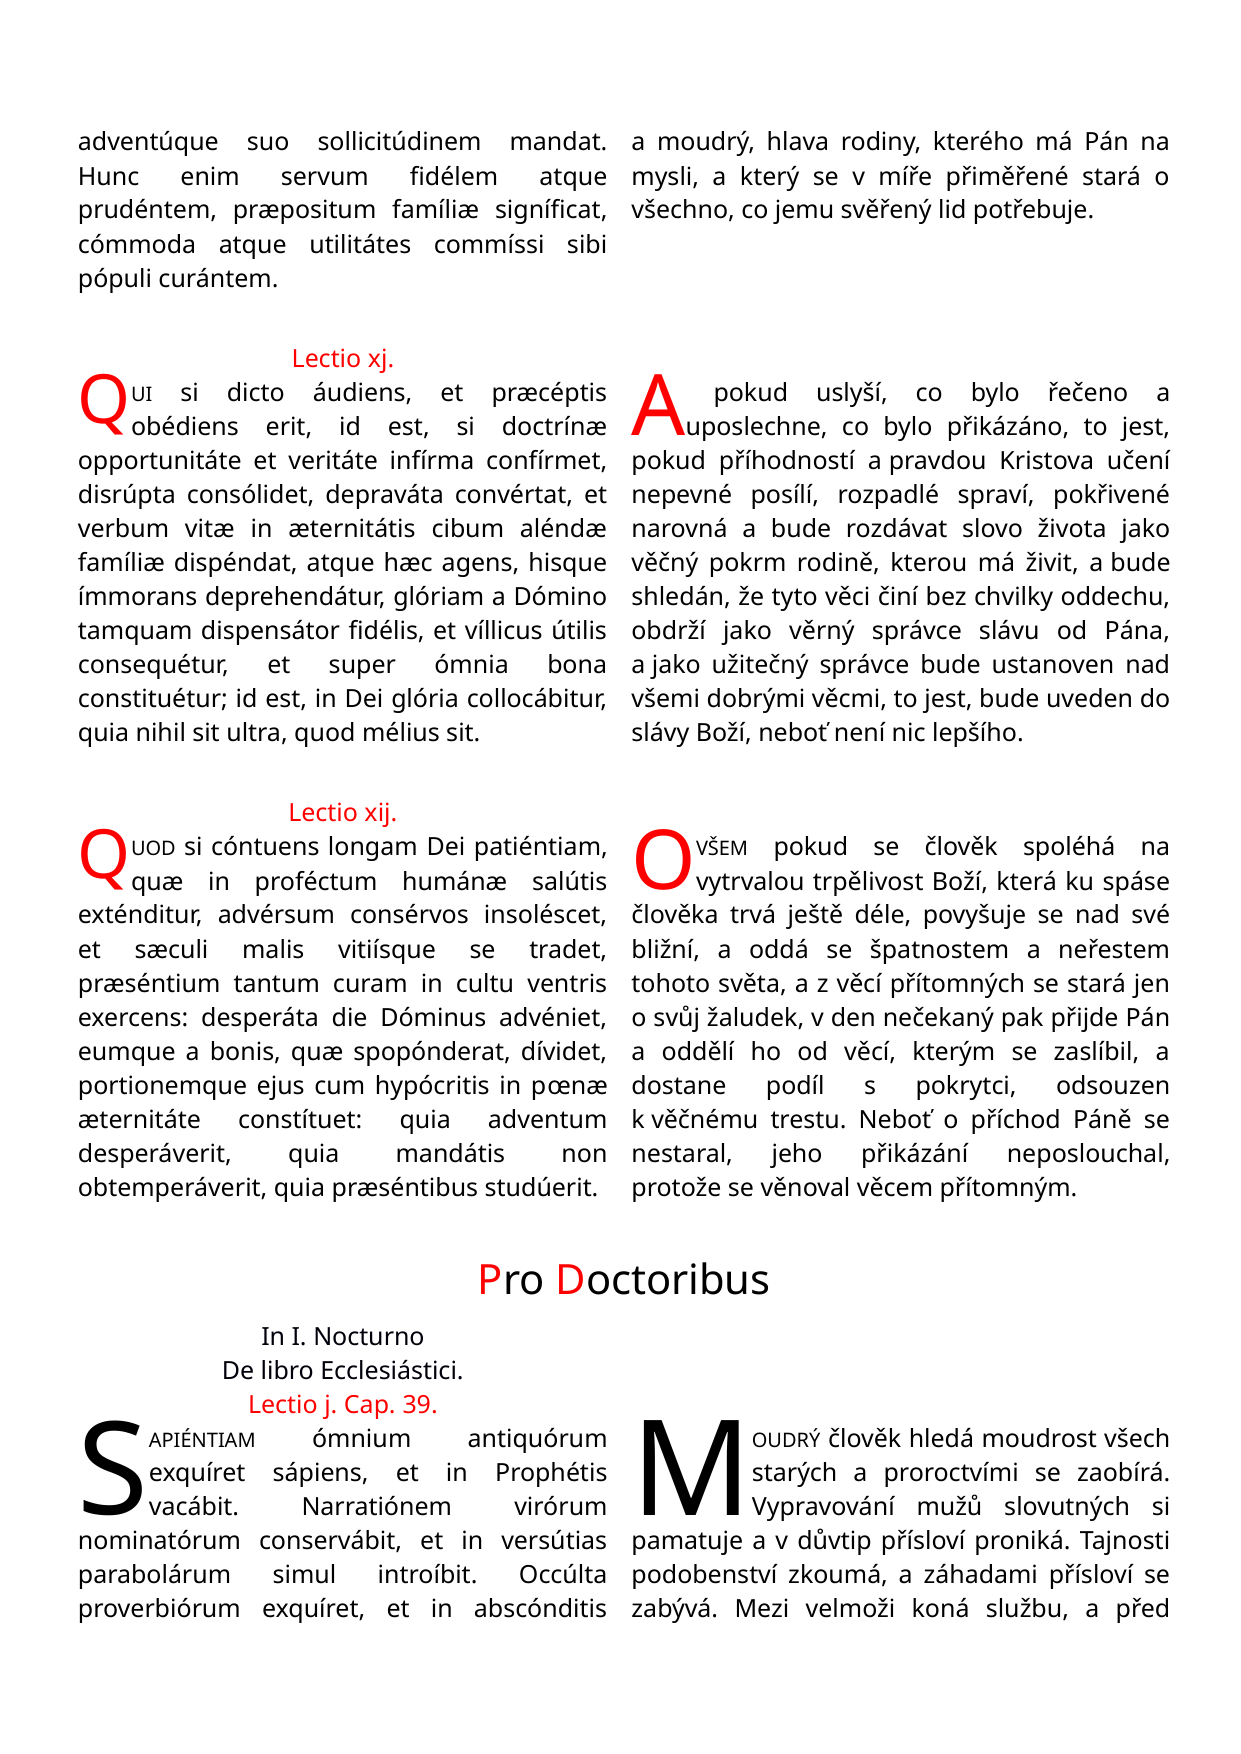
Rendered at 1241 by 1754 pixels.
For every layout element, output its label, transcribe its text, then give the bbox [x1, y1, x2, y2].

table_cell Lectio xij. Quod si cóntuens longam Dei patiéntiam, quæ in proféctum humánæ salútis exténditur, advérsum consérvos insoléscet, et sæculi malis vitiísque se tradet, præséntium tantum curam in cultu ventris exercens: desperáta die Dóminus advéniet, eumque a bonis, quæ spopónderat, dívidet, portionemque ejus cum hypócritis in pœnæ æternitáte constítuet: quia adventum desperáverit, quia mandátis non obtemperáverit, quia præséntibus studúerit. [66, 789, 619, 1244]
table_cell A pokud uslyší, co bylo řečeno a uposlechne, co bylo přikázáno, to jest, pokud příhodností a pravdou Kristova učení nepevné posílí, rozpadlé spraví, pokřivené narovná a bude rozdávat slovo života jako věčný pokrm rodině, kterou má živit, a bude shledán, že tyto věci činí bez chvilky oddechu, obdrží jako věrný správce slávu od Pána, a jako užitečný správce bude ustanoven nad všemi dobrými věcmi, to jest, bude uveden do slávy Boží, neboť není nic lepšího. [619, 334, 1182, 789]
table_cell Pro Doctoribus [66, 1244, 1182, 1312]
table_cell adventúque suo sollicitúdinem mandat. Hunc enim servum fidélem atque prudéntem, præpositum famíliæ signíficat, cómmoda atque utilitátes commíssi sibi pópuli curántem. [66, 118, 619, 334]
table_cell Moudrý člověk hledá moudrost všech starých a proroctvími se zaobírá. Vypravování mužů slovutných si pamatuje a v důvtip přísloví proniká. Tajnosti podobenství zkoumá, a záhadami přísloví se zabývá. Mezi velmoži koná službu, a před obličejem vladařovým se ukazuje. [619, 1313, 1182, 1631]
table_cell a moudrý, hlava rodiny, kterého má Pán na mysli, a který se v míře přiměřené stará o všechno, co jemu svěřený lid potřebuje. [619, 118, 1182, 334]
table_cell Ovšem pokud se člověk spoléhá na vytrvalou trpělivost Boží, která ku spáse člověka trvá ještě déle, povyšuje se nad své bližní, a oddá se špatnostem a neřestem tohoto světa, a z věcí přítomných se stará jen o svůj žaludek, v den nečekaný pak přijde Pán a oddělí ho od věcí, kterým se zaslíbil, a dostane podíl s pokrytci, odsouzen k věčnému trestu. Neboť o příchod Páně se nestaral, jeho přikázání neposlouchal, protože se věnoval věcem přítomným. [619, 789, 1182, 1244]
table_cell In I. Nocturno De libro Ecclesiástici. Lectio j. Cap. 39. Sapiéntiam ómnium antiquórum exquíret sápiens, et in Prophétis vacábit. Narratiónem virórum nominatórum conservábit, et in versútias parabolárum simul introíbit. Occúlta proverbiórum exquíret, et in abscónditis parabolárum conversábitur. In médio magnatórum ministrábit, et in conspéctu præsidis apparébit. [66, 1313, 619, 1631]
table_cell Lectio xj. Qui si dicto áudiens, et præcéptis obédiens erit, id est, si doctrínæ opportunitáte et veritáte infírma confírmet, disrúpta consólidet, depraváta convértat, et verbum vitæ in æternitátis cibum aléndæ famíliæ dispéndat, atque hæc agens, hisque ímmorans deprehendátur, glóriam a Dómino tamquam dispensátor fidélis, et víllicus útilis consequétur, et super ómnia bona constituétur; id est, in Dei glória collocábitur, quia nihil sit ultra, quod mélius sit. [66, 334, 619, 789]
